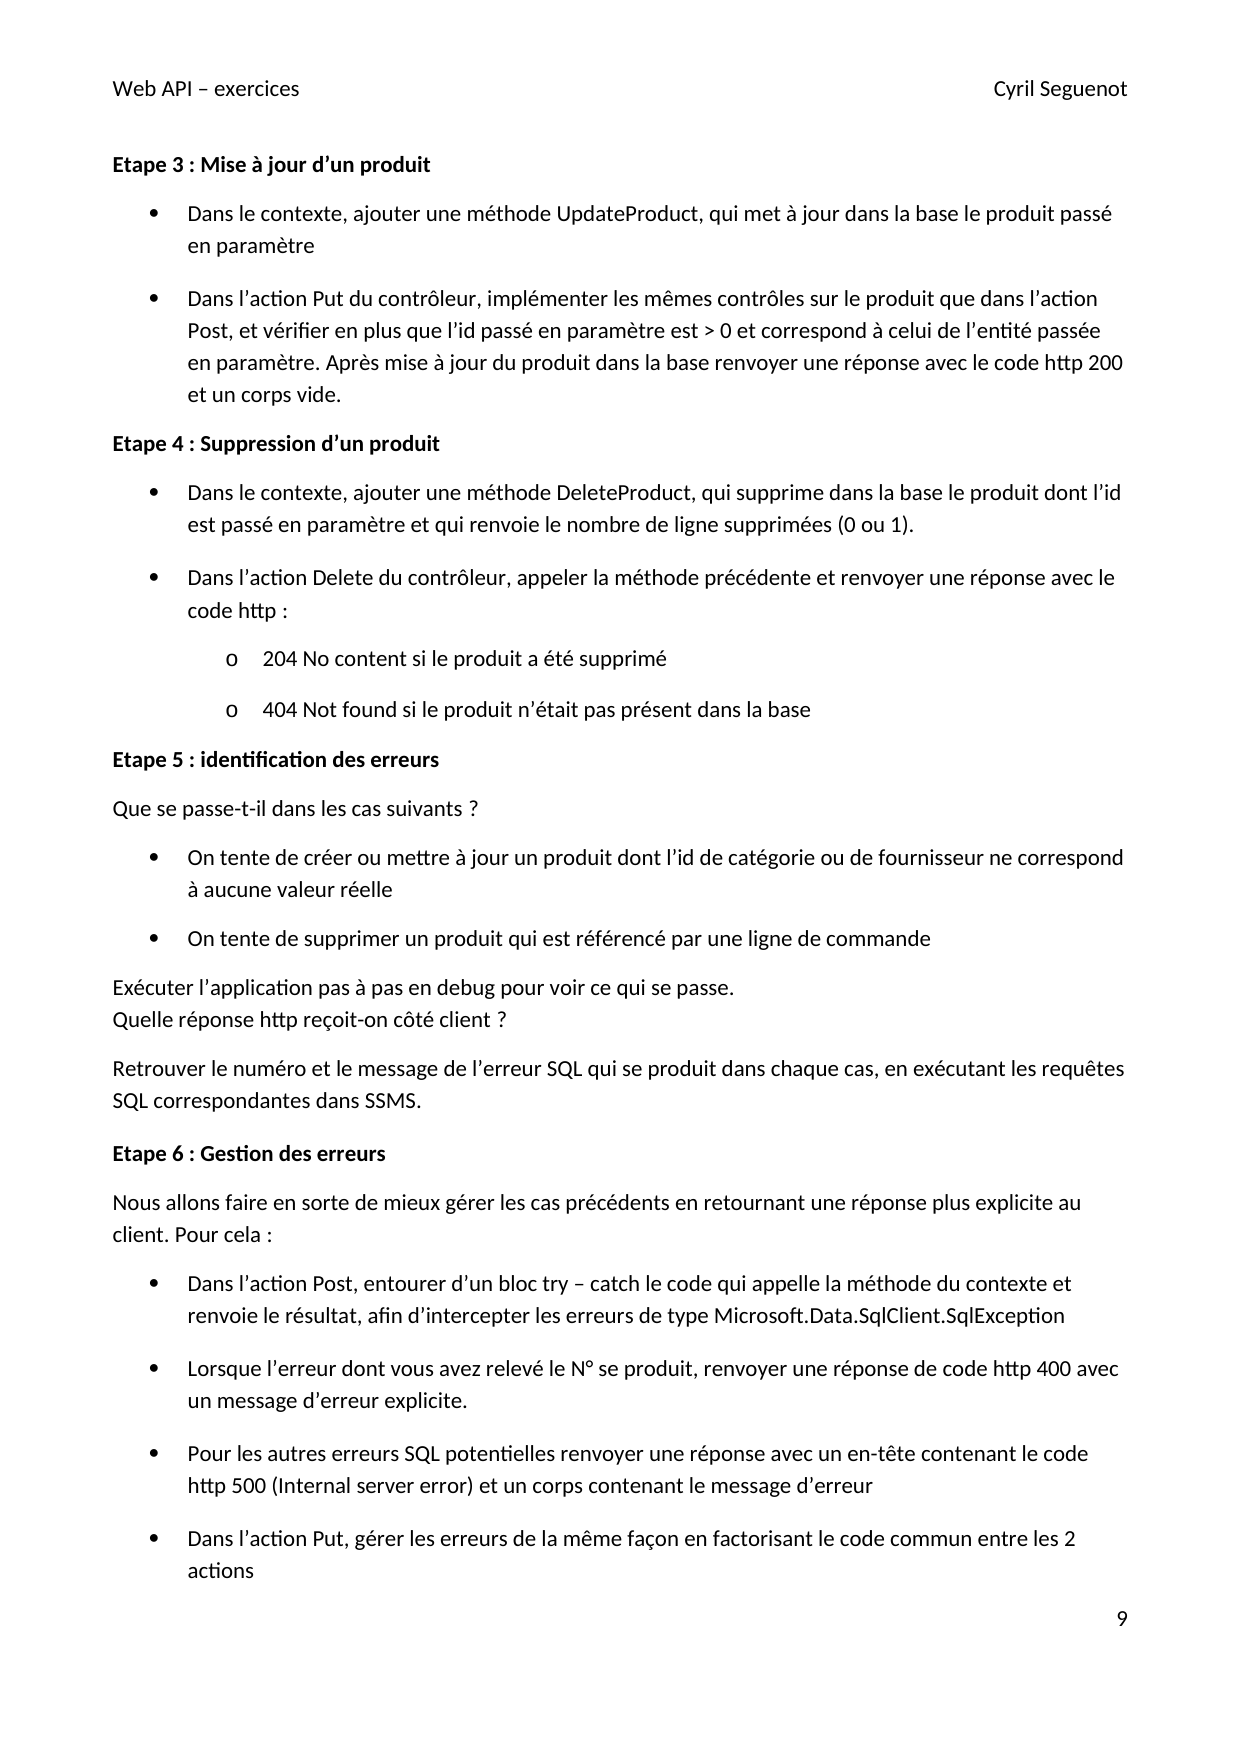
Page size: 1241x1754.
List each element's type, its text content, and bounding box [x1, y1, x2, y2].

text Que se passe-t-il dans les cas suivants ? [112, 794, 1128, 822]
list Pour les autres erreurs SQL potentielles renvoyer une réponse avec un en-tête contenant le code http 500 (Internal server error) et un corps contenant le message d’erreur [150, 1439, 1128, 1499]
list Dans l’action Delete du contrôleur, appeler la méthode précédente et renvoyer une réponse avec le code http : [150, 563, 1128, 624]
list Dans l’action Put du contrôleur, implémenter les mêmes contrôles sur le produit que dans l’action Post, et vérifier en plus que l’id passé en paramètre est > 0 et correspond à celui de l’entité passée en paramètre. Après mise à jour du produit dans la base renvoyer une réponse avec le code http 200 et un corps vide. [150, 284, 1128, 409]
list On tente de supprimer un produit qui est référencé par une ligne de commande [150, 924, 1128, 952]
list Dans le contexte, ajouter une méthode DeleteProduct, qui supprime dans la base le produit dont l’id est passé en paramètre et qui renvoie le nombre de ligne supprimées (0 ou 1). [150, 478, 1128, 538]
text Etape 3 : Mise à jour d’un produit [112, 150, 1128, 178]
text Etape 6 : Gestion des erreurs [112, 1139, 1128, 1167]
list Dans l’action Put, gérer les erreurs de la même façon en factorisant le code commun entre les 2 actions [150, 1524, 1128, 1584]
list 404 Not found si le produit n’était pas présent dans la base [225, 695, 1128, 724]
list Lorsque l’erreur dont vous avez relevé le N° se produit, renvoyer une réponse de code http 400 avec un message d’erreur explicite. [150, 1354, 1128, 1414]
list On tente de créer ou mettre à jour un produit dont l’id de catégorie ou de fournisseur ne correspond à aucune valeur réelle [150, 843, 1128, 903]
list Dans le contexte, ajouter une méthode UpdateProduct, qui met à jour dans la base le produit passé en paramètre [150, 199, 1128, 259]
text Etape 4 : Suppression d’un produit [112, 429, 1128, 457]
list Dans l’action Post, entourer d’un bloc try – catch le code qui appelle la méthode du contexte et renvoie le résultat, afin d’intercepter les erreurs de type Microsoft.Data.SqlClient.SqlException [150, 1269, 1128, 1329]
text Nous allons faire en sorte de mieux gérer les cas précédents en retournant une réponse plus explicite au client. Pour cela : [112, 1188, 1128, 1248]
text Exécuter l’application pas à pas en debug pour voir ce qui se passe. Quelle réponse http reçoit-on côté client ? [112, 973, 1128, 1033]
list 204 No content si le produit a été supprimé [225, 644, 1128, 674]
text Retrouver le numéro et le message de l’erreur SQL qui se produit dans chaque cas, en exécutant les requêtes SQL correspondantes dans SSMS. [112, 1054, 1128, 1114]
text Etape 5 : identification des erreurs [112, 745, 1128, 773]
